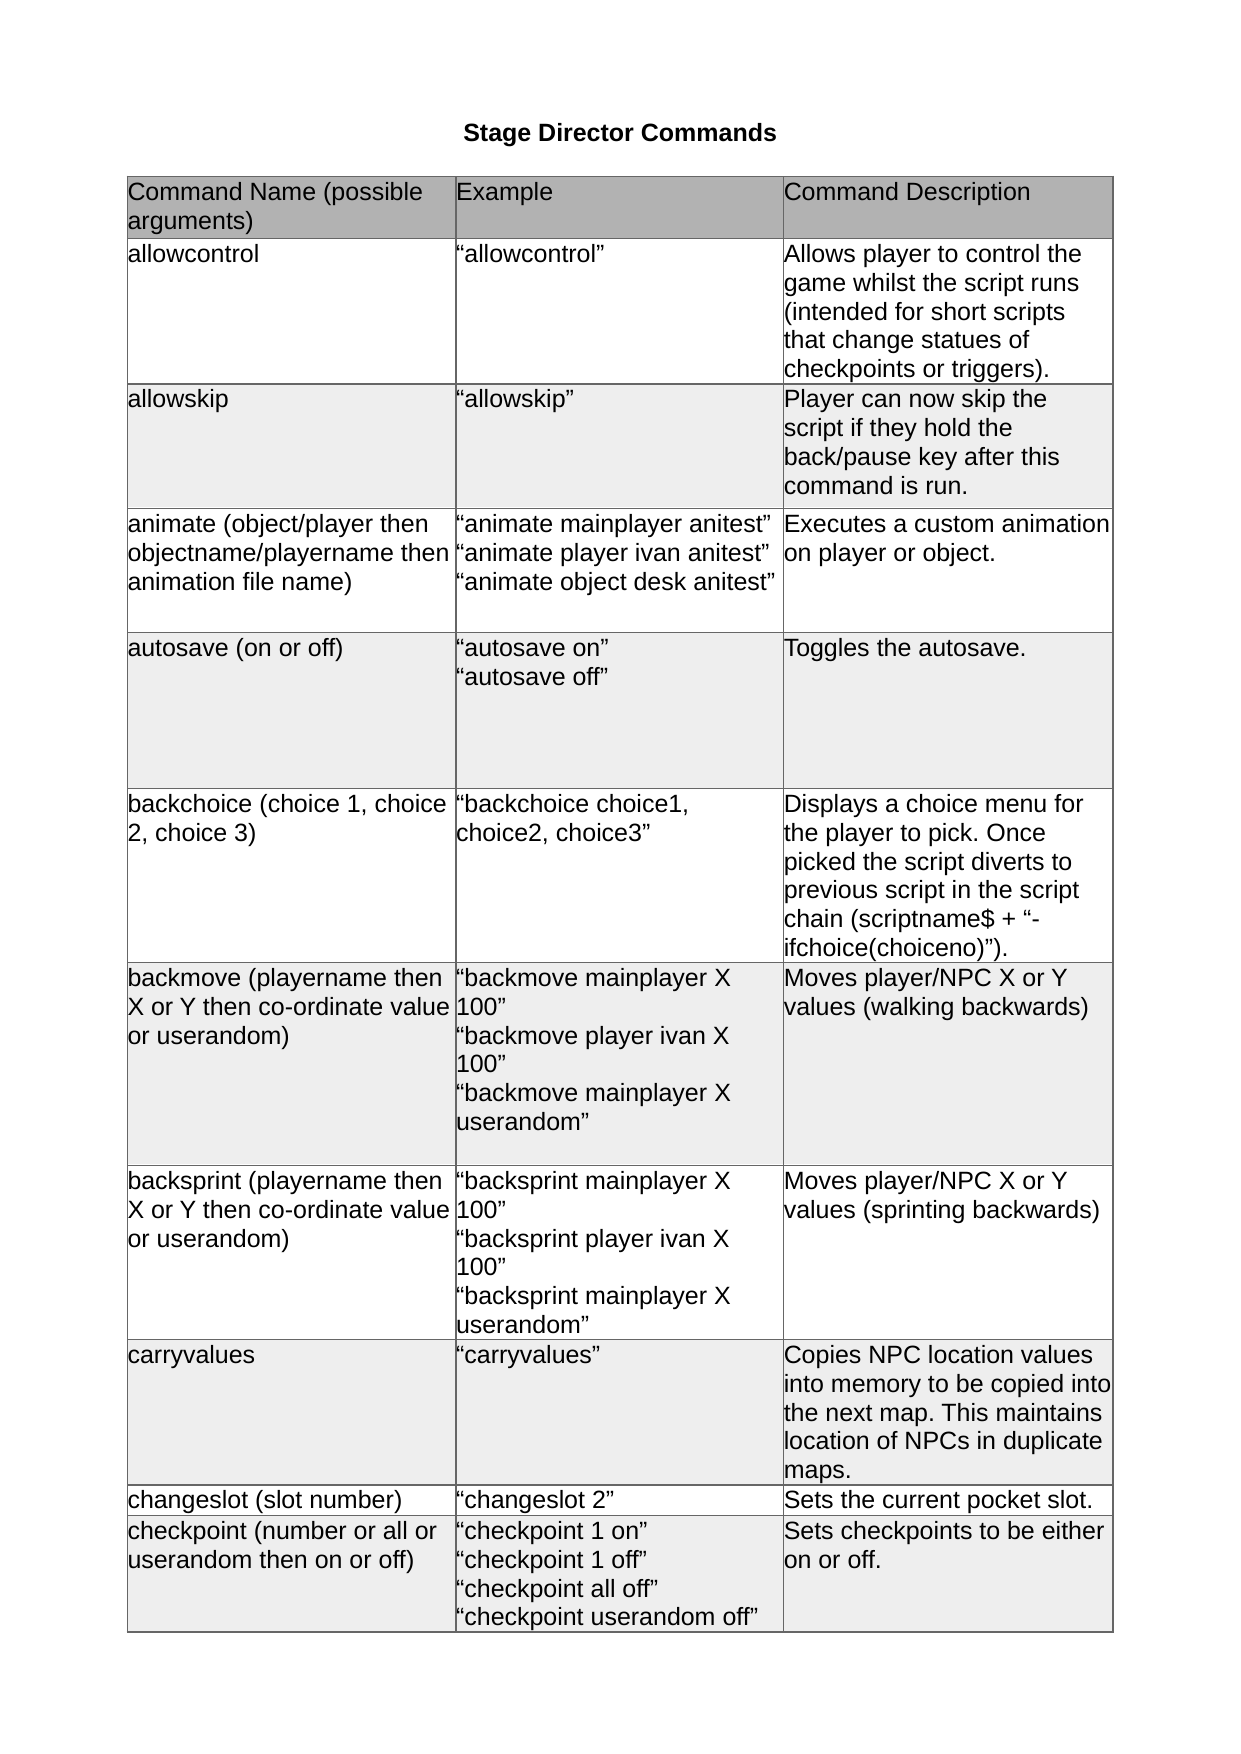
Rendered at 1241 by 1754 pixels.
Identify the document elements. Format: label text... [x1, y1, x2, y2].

table_cell allowskip [128, 385, 455, 507]
table_cell Player can now skip the script if they hold the back/pause key after this command is run. [784, 385, 1112, 507]
table_cell checkpoint (number or all or userandom then on or off) [128, 1516, 455, 1631]
table_cell “allowskip” [457, 385, 783, 507]
table_cell “checkpoint 1 on” “checkpoint 1 off” “checkpoint all off” “checkpoint userandom off” [457, 1516, 783, 1631]
table_cell “animate mainplayer anitest” “animate player ivan anitest” “animate object desk anitest” [457, 509, 783, 632]
subtitle Stage Director Commands [118, 118, 1122, 147]
table_cell “allowcontrol” [457, 239, 783, 383]
table_cell Executes a custom animation on player or object. [784, 509, 1112, 632]
table_cell backmove (playername then X or Y then co-ordinate value or userandom) [128, 963, 455, 1164]
table_cell “backsprint mainplayer X 100” “backsprint player ivan X 100” “backsprint mainplayer X userandom” [457, 1166, 783, 1338]
table_cell Toggles the autosave. [784, 633, 1112, 788]
table_cell autosave (on or off) [128, 633, 455, 788]
table_cell Sets checkpoints to be either on or off. [784, 1516, 1112, 1631]
table_cell Moves player/NPC X or Y values (walking backwards) [784, 963, 1112, 1164]
table_cell “changeslot 2” [457, 1486, 783, 1514]
table_cell Displays a choice menu for the player to pick. Once picked the script diverts to previous script in the script chain (scriptname$ + “-ifchoice(choiceno)”). [784, 789, 1112, 962]
table_cell backchoice (choice 1, choice 2, choice 3) [128, 789, 455, 962]
table_cell “backchoice choice1, choice2, choice3” [457, 789, 783, 962]
table_cell Copies NPC location values into memory to be copied into the next map. This maintains location of NPCs in duplicate maps. [784, 1340, 1112, 1484]
table_cell Sets the current pocket slot. [784, 1486, 1112, 1514]
table_cell changeslot (slot number) [128, 1486, 455, 1514]
table_header Command Name (possible arguments) [128, 177, 455, 238]
table_cell Allows player to control the game whilst the script runs (intended for short scripts that change statues of checkpoints or triggers). [784, 239, 1112, 383]
table_cell “autosave on” “autosave off” [457, 633, 783, 788]
table_header Command Description [784, 177, 1112, 238]
table_cell “backmove mainplayer X 100” “backmove player ivan X 100” “backmove mainplayer X userandom” [457, 963, 783, 1164]
table_cell carryvalues [128, 1340, 455, 1484]
table_cell Moves player/NPC X or Y values (sprinting backwards) [784, 1166, 1112, 1338]
table_cell “carryvalues” [457, 1340, 783, 1484]
table_cell animate (object/player then objectname/playername then animation file name) [128, 509, 455, 632]
table_cell allowcontrol [128, 239, 455, 383]
table_cell backsprint (playername then X or Y then co-ordinate value or userandom) [128, 1166, 455, 1338]
table_header Example [457, 177, 783, 238]
